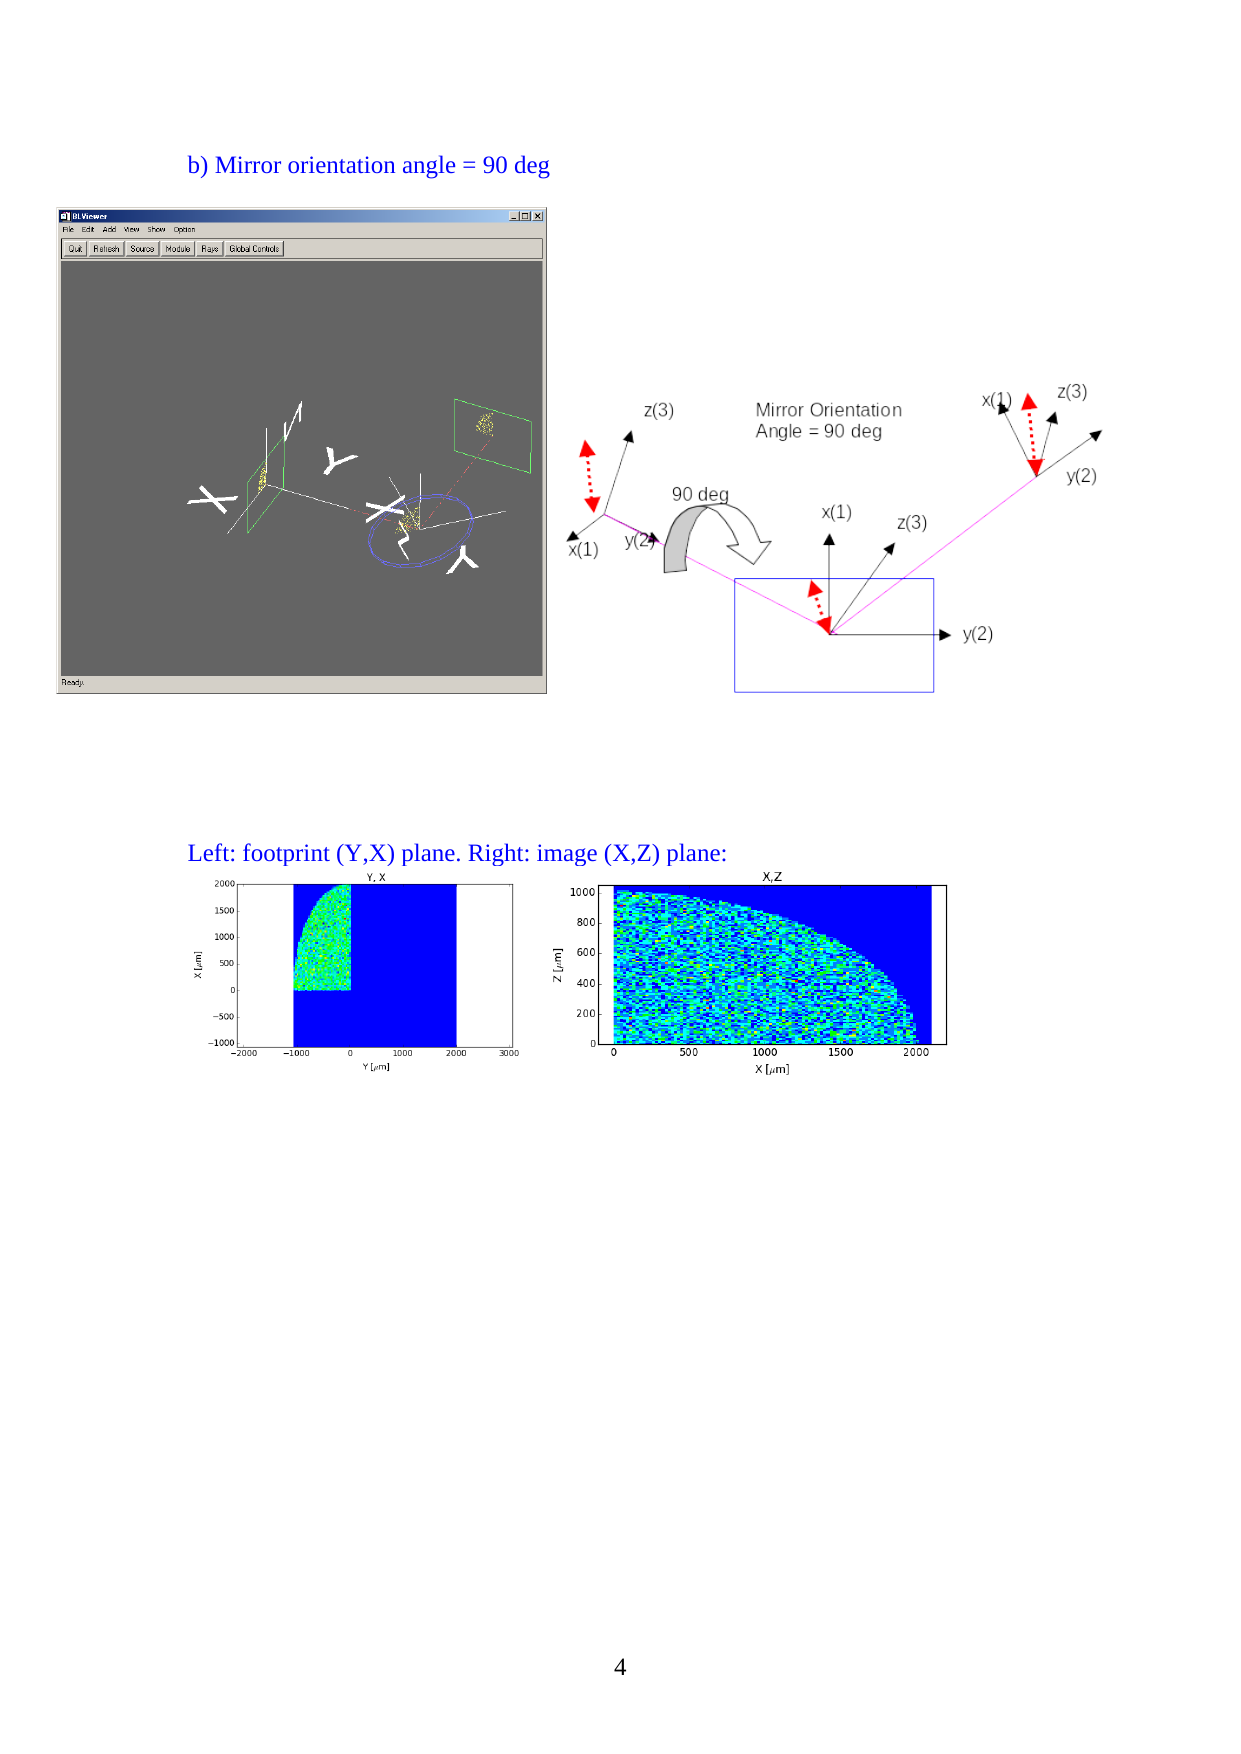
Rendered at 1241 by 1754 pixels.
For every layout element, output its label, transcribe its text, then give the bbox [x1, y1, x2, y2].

picture [187, 866, 969, 1081]
text Left: footprint (Y,X) plane. Right: image (X,Z) plane: [187, 838, 1053, 867]
picture [56, 207, 547, 694]
text b) Mirror orientation angle = 90 deg [187, 150, 1053, 179]
